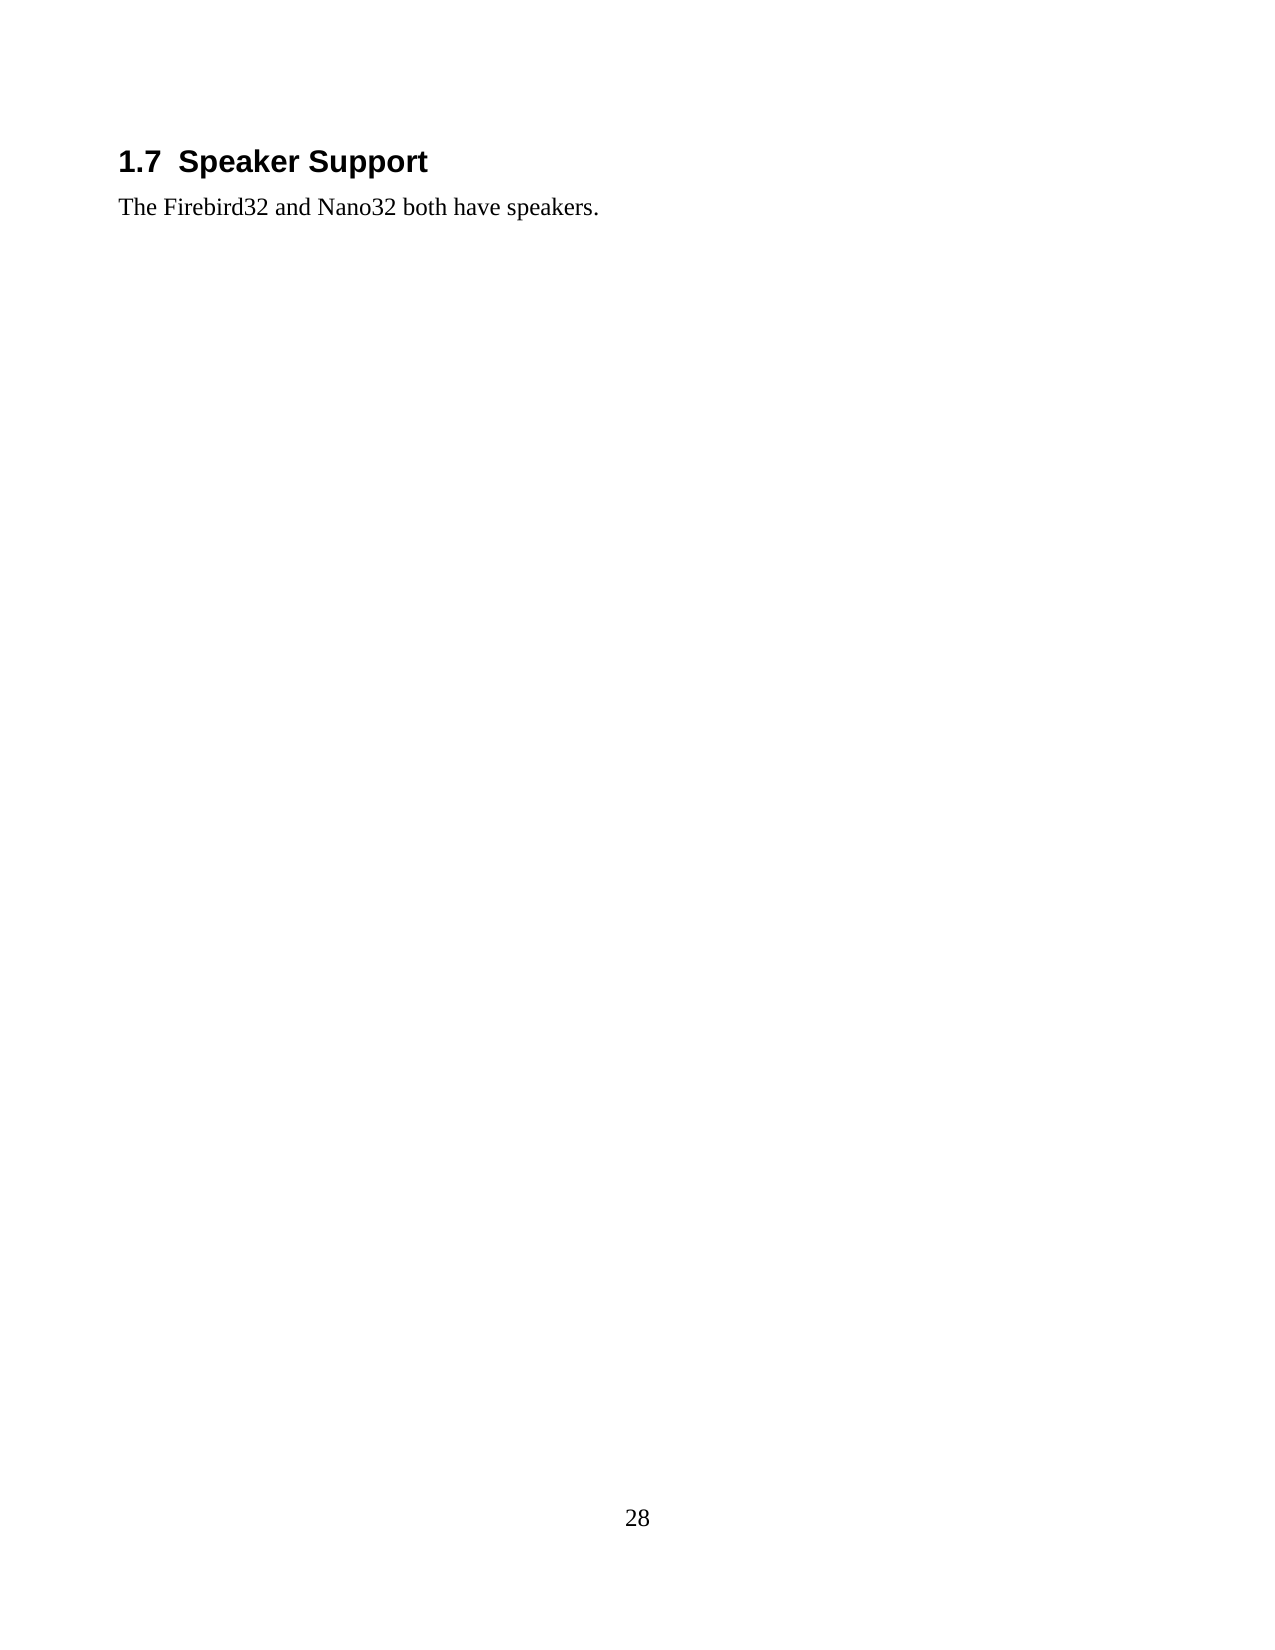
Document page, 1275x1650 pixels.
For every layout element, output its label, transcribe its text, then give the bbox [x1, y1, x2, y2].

text The Firebird32 and Nano32 both have speakers. [118, 192, 1157, 220]
subtitle Speaker Support [118, 143, 1157, 179]
